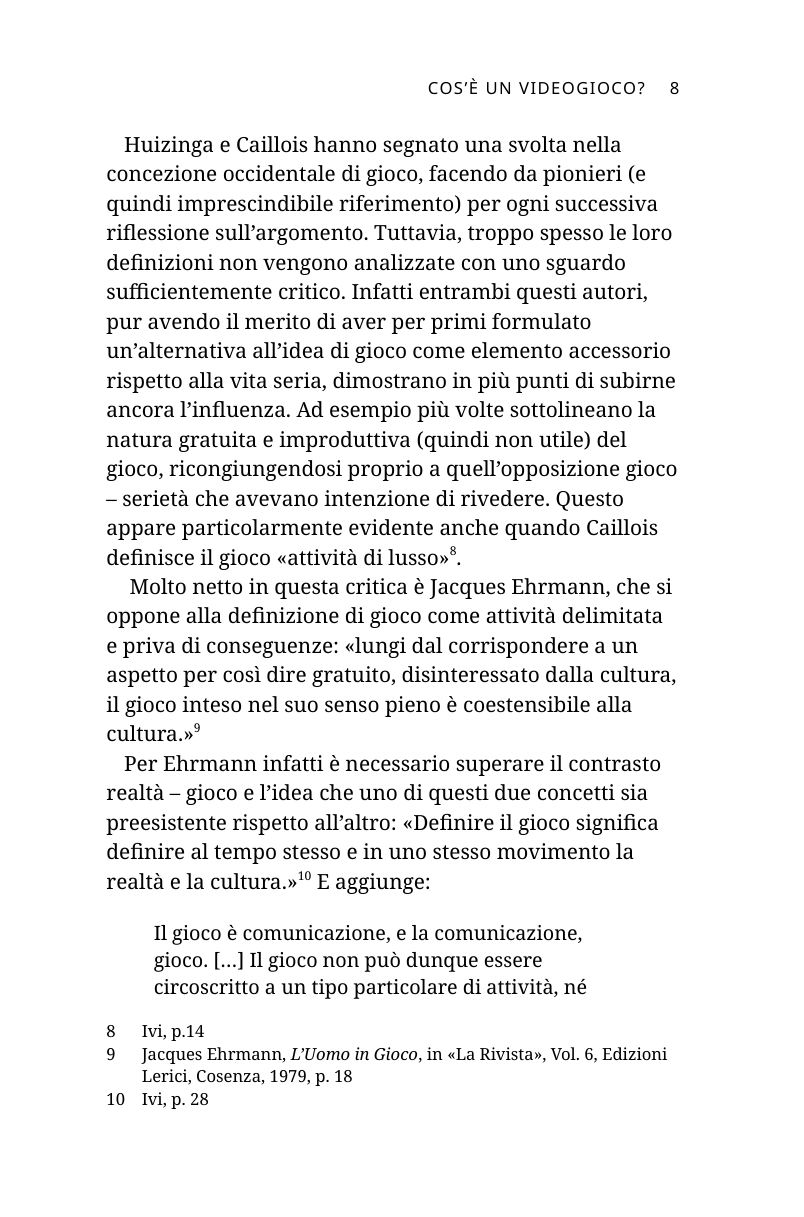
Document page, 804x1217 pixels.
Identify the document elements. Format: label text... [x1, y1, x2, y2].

text Ivi, p. 28 [106, 1088, 679, 1110]
text Per Ehrmann infatti è necessario superare il contrasto realtà – gioco e l’idea che uno di questi due concetti sia preesistente rispetto all’altro: «Definire il gioco significa definire al tempo stesso e in uno stesso movimento la realtà e la cultura.» E aggiunge: [106, 748, 679, 895]
text Jacques Ehrmann, L’Uomo in Gioco, in «La Rivista», Vol. 6, Edizioni Lerici, Cosenza, 1979, p. 18 [106, 1042, 679, 1088]
text Huizinga e Caillois hanno segnato una svolta nella concezione occidentale di gioco, facendo da pionieri (e quindi imprescindibile riferimento) per ogni successiva riflessione sull’argomento. Tuttavia, troppo spesso le loro definizioni non vengono analizzate con uno sguardo sufficientemente critico. Infatti entrambi questi autori, pur avendo il merito di aver per primi formulato un’alternativa all’idea di gioco come elemento accessorio rispetto alla vita seria, dimostrano in più punti di subirne ancora l’influenza. Ad esempio più volte sottolineano la natura gratuita e improduttiva (quindi non utile) del gioco, ricongiungendosi proprio a quell’opposizione gioco – serietà che avevano intenzione di rivedere. Questo appare particolarmente evidente anche quando Caillois definisce il gioco «attività di lusso». [106, 129, 679, 571]
text Molto netto in questa critica è Jacques Ehrmann, che si oppone alla definizione di gioco come attività delimitata e priva di conseguenze: «lungi dal corrispondere a un aspetto per così dire gratuito, disinteressato dalla cultura, il gioco inteso nel suo senso pieno è coestensibile alla cultura.» [106, 571, 679, 748]
text Ivi, p.14 [106, 1019, 679, 1042]
text Il gioco è comunicazione, e la comunicazione, gioco. […] Il gioco non può dunque essere circoscritto a un tipo particolare di attività, né [153, 919, 632, 1000]
